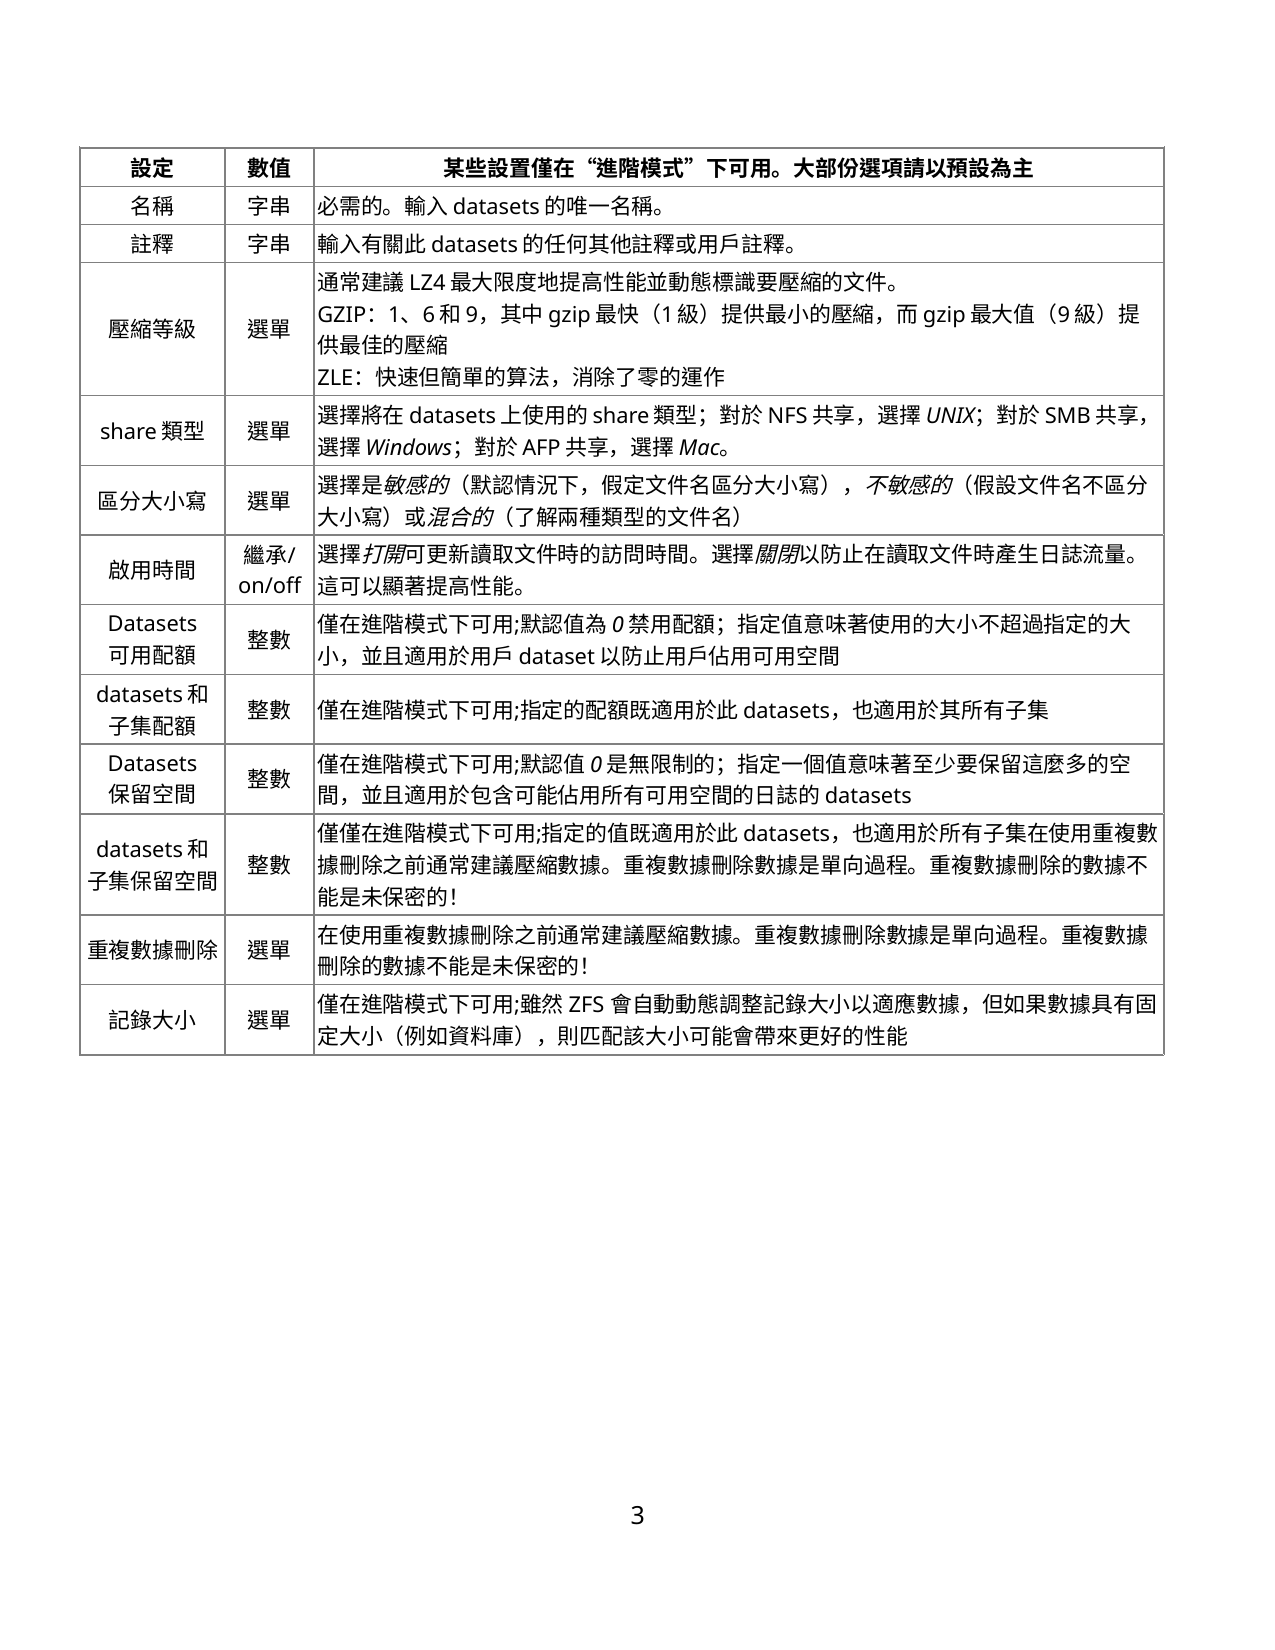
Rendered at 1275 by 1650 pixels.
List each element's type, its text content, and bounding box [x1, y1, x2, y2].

table_cell 僅在進階模式下可用;默認值為0禁用配額；指定值意味著使用的大小不超過指定的大小，並且適用於用戶dataset以防止用戶佔用可用空間 [315, 605, 1163, 673]
table_cell 選單 [226, 396, 313, 464]
table_cell Datasets 可用配額 [81, 605, 224, 673]
table_cell 選單 [226, 466, 313, 534]
table_cell 選擇是敏感的（默認情況下，假定文件名區分大小寫），不敏感的（假設文件名不區分大小寫）或混合的（了解兩種類型的文件名） [315, 466, 1163, 534]
table_cell 記錄大小 [81, 985, 224, 1054]
table_cell 選單 [226, 916, 313, 984]
table_cell 註釋 [81, 225, 224, 262]
table_header 某些設置僅在“進階模式”下可用。大部份選項請以預設為主 [315, 149, 1163, 186]
table_cell 區分大小寫 [81, 466, 224, 534]
table_cell 僅在進階模式下可用;指定的配額既適用於此datasets，也適用於其所有子集 [315, 675, 1163, 743]
table_cell 選單 [226, 985, 313, 1054]
table_cell 整數 [226, 605, 313, 673]
table_cell 整數 [226, 675, 313, 743]
table_cell 繼承/on/off [226, 536, 313, 604]
table_header 設定 [81, 149, 224, 186]
table_cell 僅在進階模式下可用;默認值0是無限制的；指定一個值意味著至少要保留這麼多的空間，並且適用於包含可能佔用所有可用空間的日誌的datasets [315, 745, 1163, 813]
table_cell 字串 [226, 187, 313, 223]
table_cell 壓縮等級 [81, 263, 224, 395]
table_cell datasets和 子集保留空間 [81, 815, 224, 914]
table_cell 重複數據刪除 [81, 916, 224, 984]
table_cell 整數 [226, 745, 313, 813]
table_cell datasets和 子集配額 [81, 675, 224, 743]
table_cell 僅僅在進階模式下可用;指定的值既適用於此datasets，也適用於所有子集在使用重複數據刪除之前通常建議壓縮數據。重複數據刪除數據是單向過程。重複數據刪除的數據不能是未保密的！ [315, 815, 1163, 914]
table_cell 啟用時間 [81, 536, 224, 604]
table_cell 在使用重複數據刪除之前通常建議壓縮數據。重複數據刪除數據是單向過程。重複數據刪除的數據不能是未保密的！ [315, 916, 1163, 984]
table_cell 通常建議LZ4最大限度地提高性能並動態標識要壓縮的文件。 GZIP：1、6和9，其中gzip最快（1級）提供最小的壓縮，而gzip最大值（9級）提供最佳的壓縮 ZLE：快速但簡單的算法，消除了零的運作 [315, 263, 1163, 395]
table_cell 輸入有關此datasets的任何其他註釋或用戶註釋。 [315, 225, 1163, 262]
table_cell share類型 [81, 396, 224, 464]
table_cell 整數 [226, 815, 313, 914]
table_cell 選擇將在datasets上使用的share類型；對於NFS共享，選擇UNIX；對於SMB共享，選擇Windows；對於AFP共享，選擇Mac。 [315, 396, 1163, 464]
table_cell 僅在進階模式下可用;雖然 ZFS 會自動動態調整記錄大小以適應數據，但如果數據具有固定大小（例如資料庫），則匹配該大小可能會帶來更好的性能 [315, 985, 1163, 1054]
table_cell 必需的。輸入datasets的唯一名稱。 [315, 187, 1163, 223]
table_cell 選單 [226, 263, 313, 395]
table_cell 字串 [226, 225, 313, 262]
table_cell 選擇打開可更新讀取文件時的訪問時間。選擇關閉以防止在讀取文件時產生日誌流量。這可以顯著提高性能。 [315, 536, 1163, 604]
table_header 數值 [226, 149, 313, 186]
table_cell 名稱 [81, 187, 224, 223]
table_cell Datasets 保留空間 [81, 745, 224, 813]
